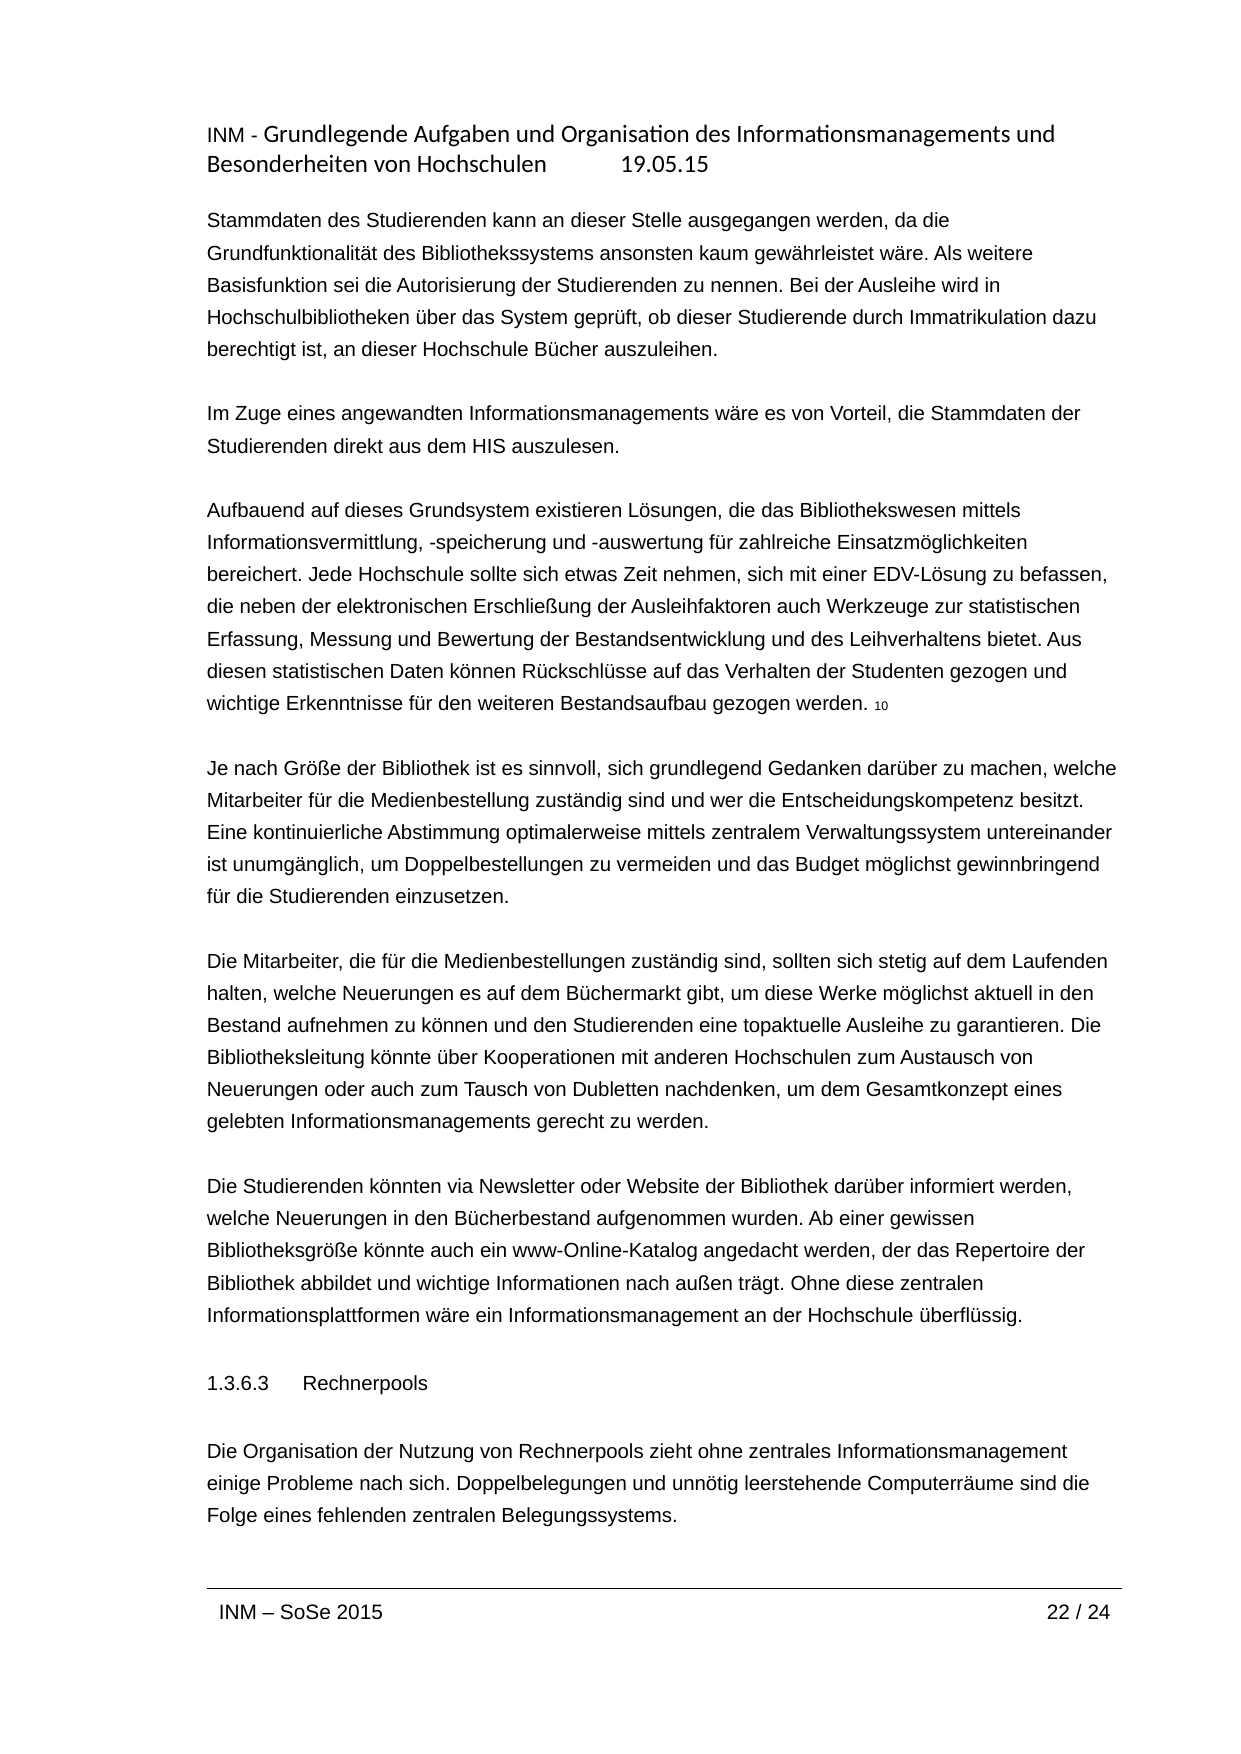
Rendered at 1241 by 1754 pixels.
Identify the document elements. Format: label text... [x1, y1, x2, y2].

text Aufbauend auf dieses Grundsystem existieren Lösungen, die das Bibliothekswesen mittels Informationsvermittlung, -speicherung und -auswertung für zahlreiche Einsatzmöglichkeiten bereichert. Jede Hochschule sollte sich etwas Zeit nehmen, sich mit einer EDV-Lösung zu befassen, die neben der elektronischen Erschließung der Ausleihfaktoren auch Werkzeuge zur statistischen Erfassung, Messung und Bewertung der Bestandsentwicklung und des Leihverhaltens bietet. Aus diesen statistischen Daten können Rückschlüsse auf das Verhalten der Studenten gezogen und wichtige Erkenntnisse für den weiteren Bestandsaufbau gezogen werden. 10 [207, 466, 1122, 715]
text Die Studierenden könnten via Newsletter oder Website der Bibliothek darüber informiert werden, welche Neuerungen in den Bücherbestand aufgenommen wurden. Ab einer gewissen Bibliotheksgröße könnte auch ein www-Online-Katalog angedacht werden, der das Repertoire der Bibliothek abbildet und wichtige Informationen nach außen trägt. Ohne diese zentralen Informationsplattformen wäre ein Informationsmanagement an der Hochschule überflüssig. [207, 1142, 1122, 1326]
text Die Mitarbeiter, die für die Medienbestellungen zuständig sind, sollten sich stetig auf dem Laufenden halten, welche Neuerungen es auf dem Büchermarkt gibt, um diese Werke möglichst aktuell in den Bestand aufnehmen zu können und den Studierenden eine topaktuelle Ausleihe zu garantieren. Die Bibliotheksleitung könnte über Kooperationen mit anderen Hochschulen zum Austausch von Neuerungen oder auch zum Tausch von Dubletten nachdenken, um dem Gesamtkonzept eines gelebten Informationsmanagements gerecht zu werden. [207, 917, 1122, 1133]
text Im Zuge eines angewandten Informationsmanagements wäre es von Vorteil, die Stammdaten der Studierenden direkt aus dem HIS auszulesen. [207, 369, 1122, 457]
text Die Organisation der Nutzung von Rechnerpools zieht ohne zentrales Informationsmanagement einige Probleme nach sich. Doppelbelegungen und unnötig leerstehende Computerräume sind die Folge eines fehlenden zentralen Belegungssystems. [207, 1407, 1122, 1527]
text Stammdaten des Studierenden kann an dieser Stelle ausgegangen werden, da die Grundfunktionalität des Bibliothekssystems ansonsten kaum gewährleistet wäre. Als weitere Basisfunktion sei die Autorisierung der Studierenden zu nennen. Bei der Ausleihe wird in Hochschulbibliotheken über das System geprüft, ob dieser Studierende durch Immatrikulation dazu berechtigt ist, an dieser Hochschule Bücher auszuleihen. [207, 209, 1122, 361]
text 1.3.6.3 Rechnerpools [207, 1335, 1122, 1396]
text Je nach Größe der Bibliothek ist es sinnvoll, sich grundlegend Gedanken darüber zu machen, welche Mitarbeiter für die Medienbestellung zuständig sind und wer die Entscheidungskompetenz besitzt. Eine kontinuierliche Abstimmung optimalerweise mittels zentralem Verwaltungssystem untereinander ist unumgänglich, um Doppelbestellungen zu vermeiden und das Budget möglichst gewinnbringend für die Studierenden einzusetzen. [207, 724, 1122, 908]
